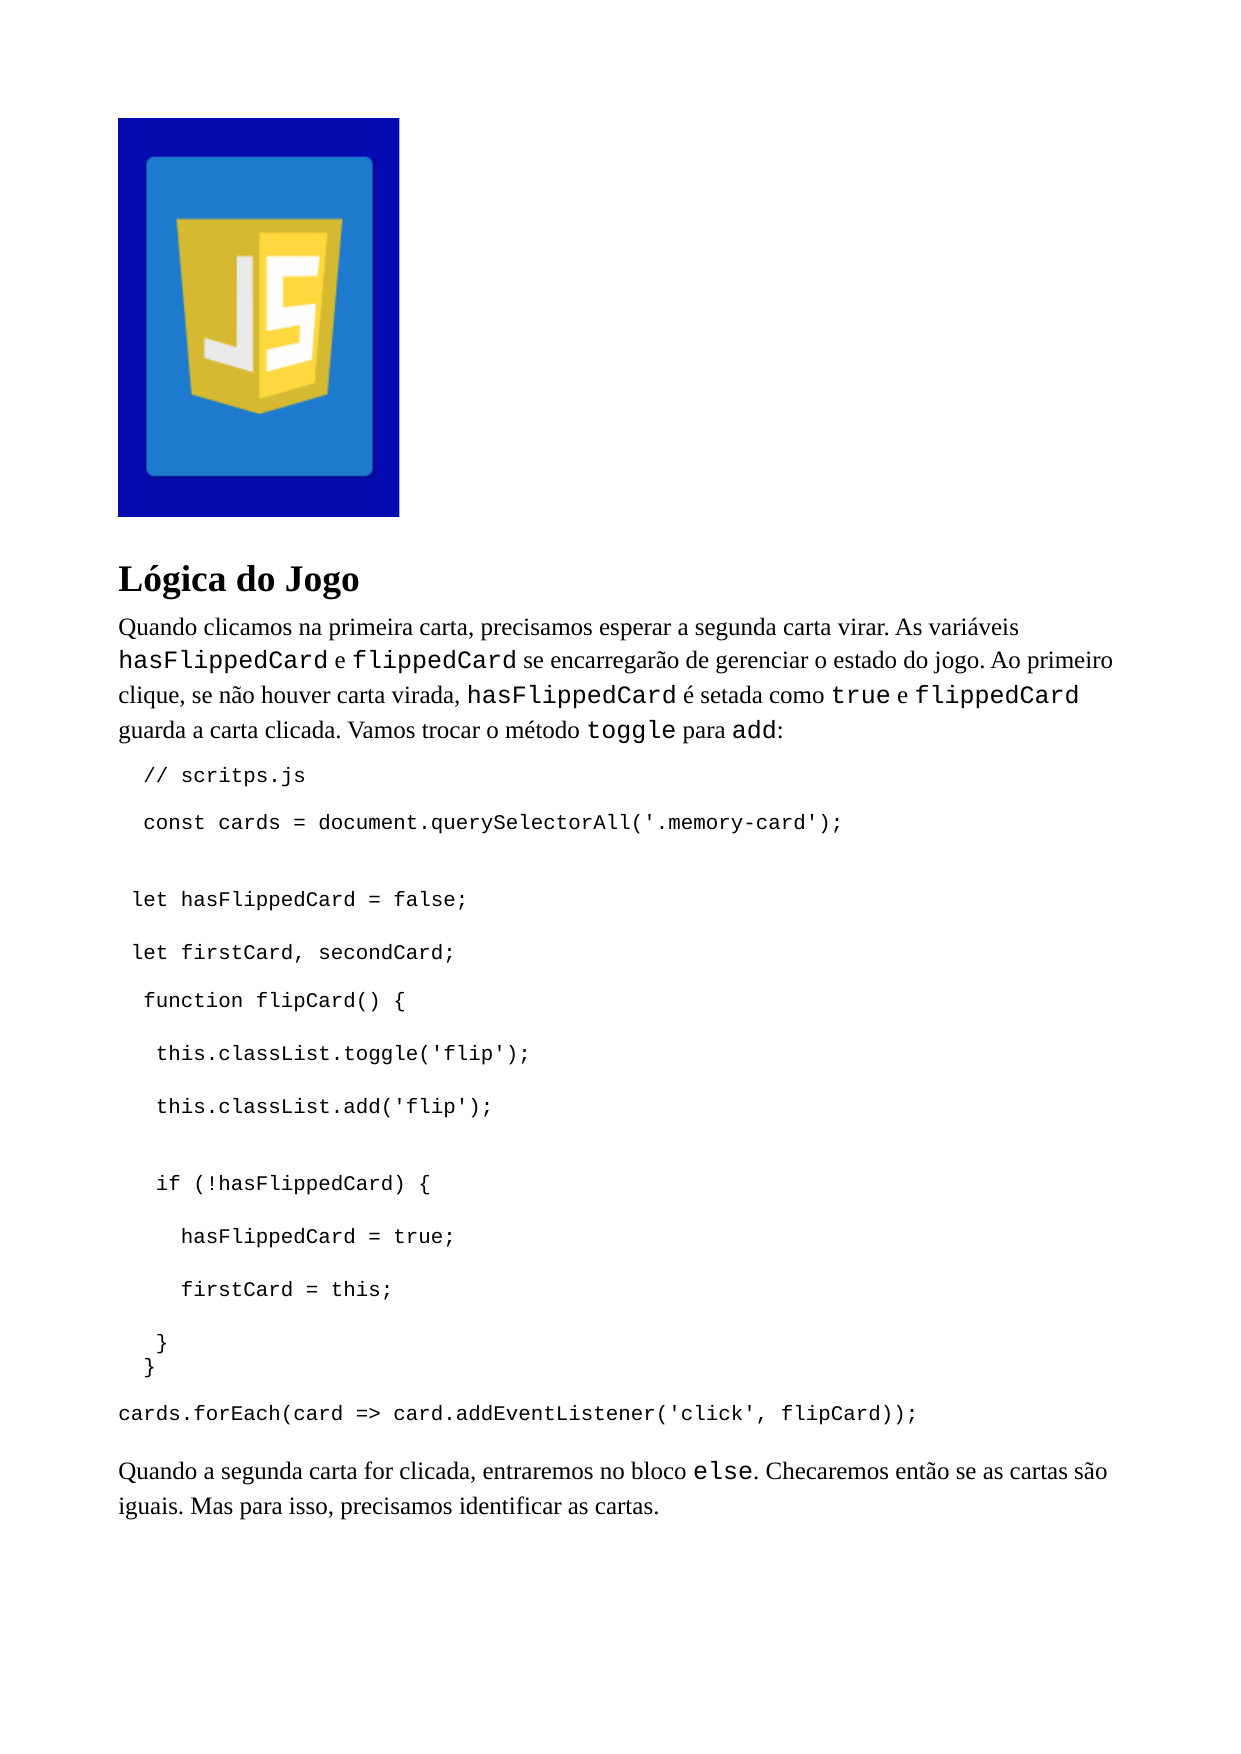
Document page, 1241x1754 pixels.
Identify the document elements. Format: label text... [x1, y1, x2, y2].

text function flipCard() { [118, 989, 1122, 1013]
picture [118, 118, 400, 517]
text const cards = document.querySelectorAll('.memory-card'); [118, 812, 1122, 836]
text Quando a segunda carta for clicada, entraremos no bloco else. Checaremos então se as cartas são iguais. Mas para isso, precisamos identificar as cartas. [118, 1456, 1122, 1520]
text } [118, 1356, 1122, 1379]
text Quando clicamos na primeira carta, precisamos esperar a segunda carta virar. As variáveis hasFlippedCard e flippedCard se encarregarão de gerenciar o estado do jogo. Ao primeiro clique, se não houver carta virada, hasFlippedCard é setada como true e flippedCard guarda a carta clicada. Vamos trocar o método toggle para add: [118, 612, 1122, 746]
text this.classList.add('flip'); [118, 1096, 1122, 1119]
text let firstCard, secondCard; [118, 942, 1122, 966]
text // scritps.js [118, 765, 1122, 789]
text hasFlippedCard = true; [118, 1226, 1122, 1249]
text let hasFlippedCard = false; [118, 889, 1122, 913]
text firstCard = this; [118, 1279, 1122, 1302]
text cards.forEach(card => card.addEventListener('click', flipCard)); [118, 1403, 1122, 1427]
text if (!hasFlippedCard) { [118, 1173, 1122, 1196]
text } [118, 1332, 1122, 1356]
text this.classList.toggle('flip'); [118, 1043, 1122, 1066]
subtitle Lógica do Jogo [118, 556, 1122, 599]
